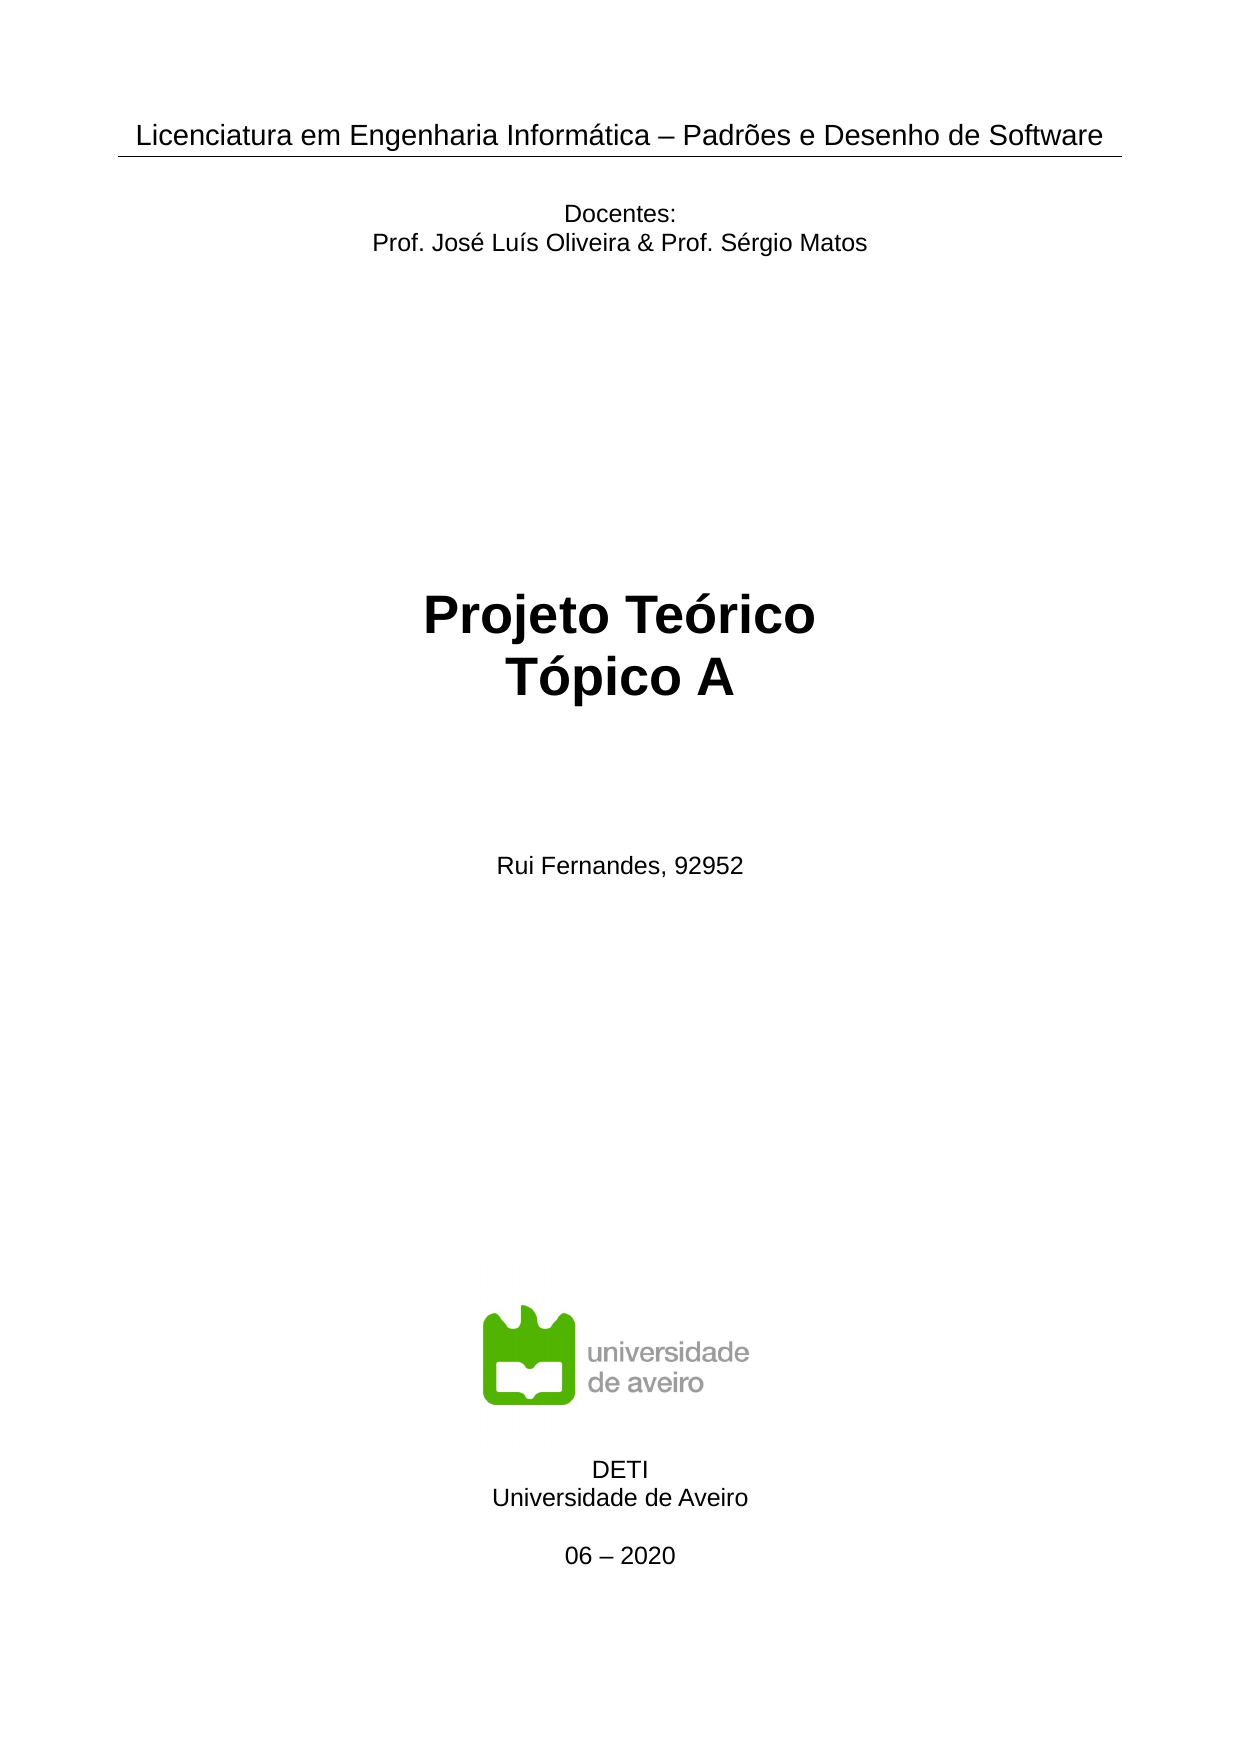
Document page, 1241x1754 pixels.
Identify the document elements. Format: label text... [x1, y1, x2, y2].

text Projeto Teórico [118, 583, 1122, 645]
text Rui Fernandes, 92952 [118, 851, 1122, 880]
text Licenciatura em Engenharia Informática – Padrões e Desenho de Software [118, 118, 1122, 156]
text Prof. José Luís Oliveira & Prof. Sérgio Matos [118, 228, 1122, 257]
text Universidade de Aveiro [118, 1483, 1122, 1512]
text Tópico A [118, 645, 1122, 707]
text DETI [118, 1455, 1122, 1483]
text Docentes: [118, 199, 1122, 228]
text 06 – 2020 [118, 1541, 1122, 1570]
picture [468, 1257, 763, 1452]
